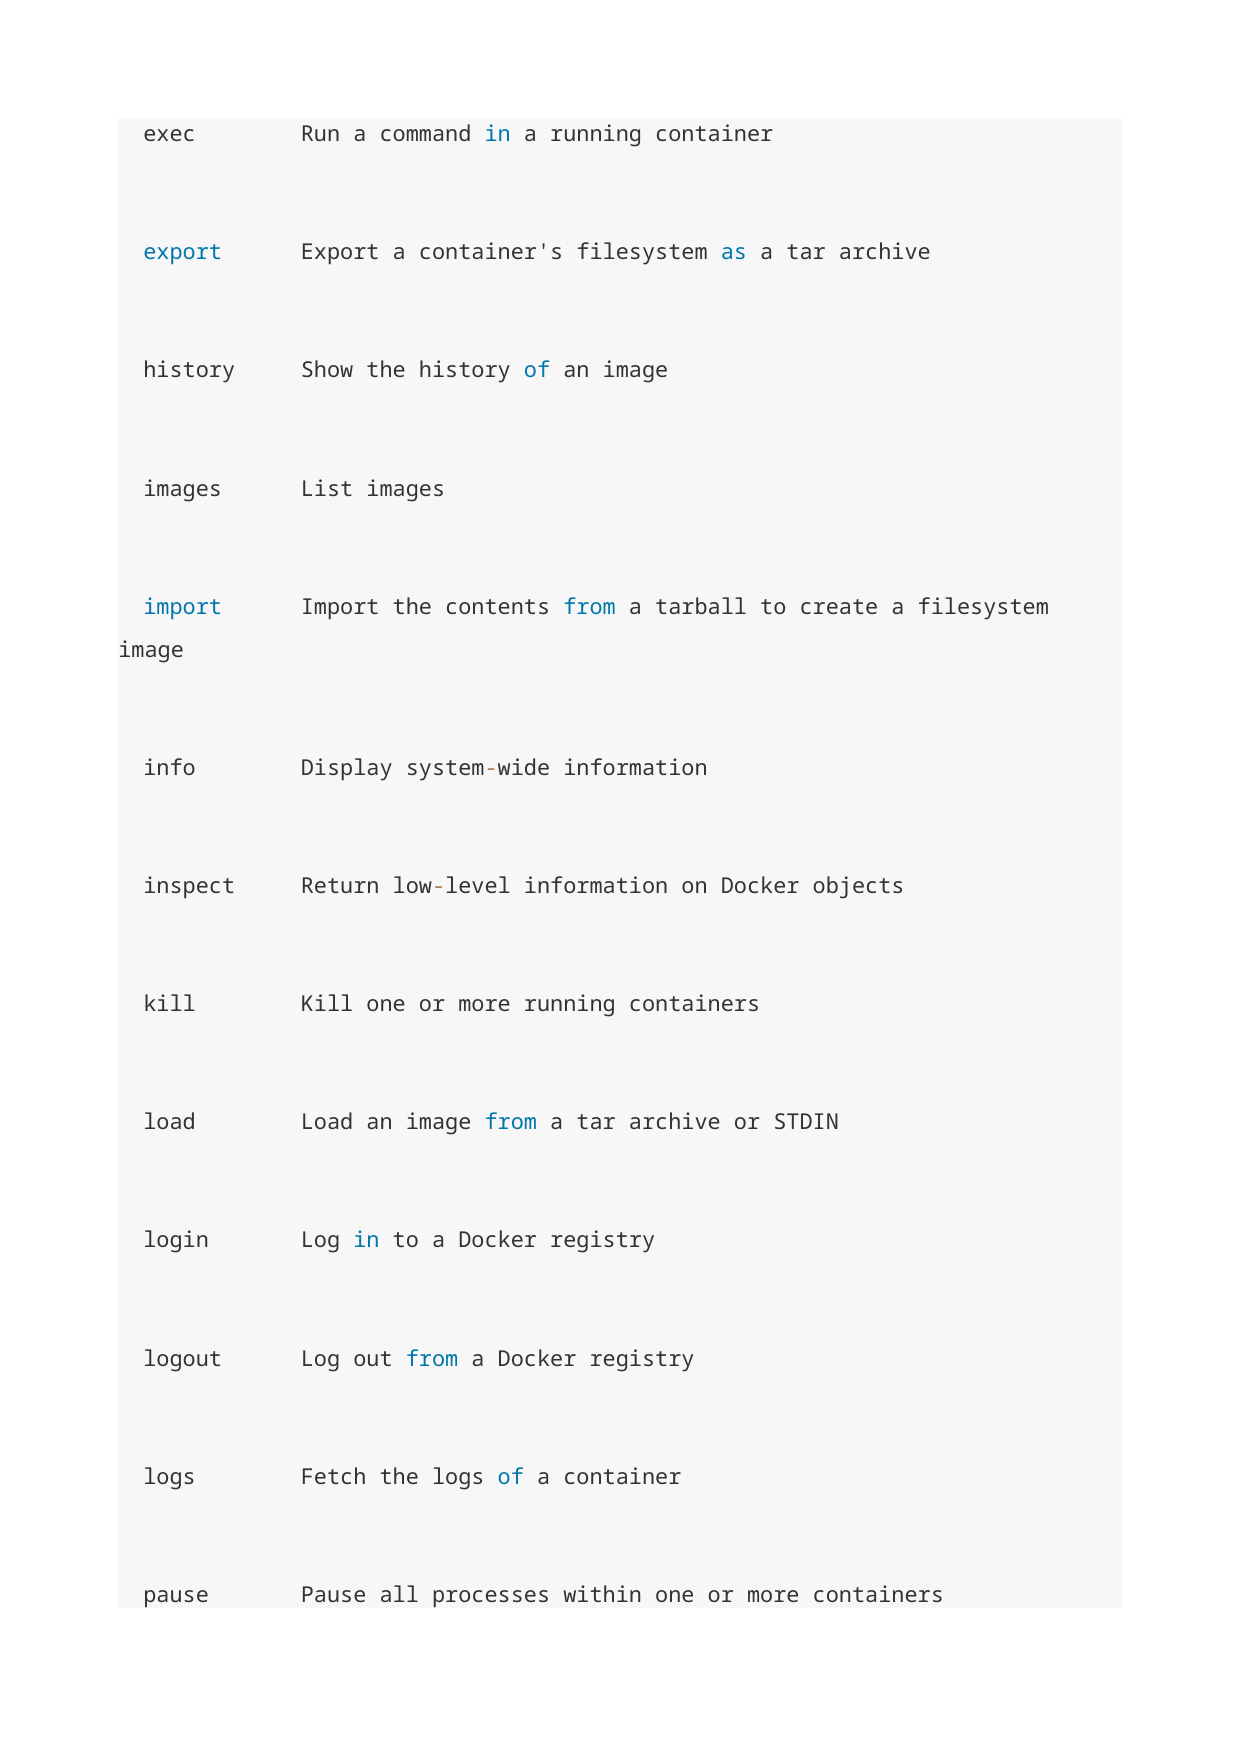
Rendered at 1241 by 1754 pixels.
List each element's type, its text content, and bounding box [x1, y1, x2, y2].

text import Import the contents from a tarball to create a filesystem image [118, 591, 1122, 663]
text exec Run a command in a running container [118, 118, 1122, 148]
text kill Kill one or more running containers [118, 988, 1122, 1018]
text images List images [118, 472, 1122, 502]
text logs Fetch the logs of a container [118, 1461, 1122, 1490]
text load Load an image from a tar archive or STDIN [118, 1106, 1122, 1136]
text export Export a container's filesystem as a tar archive [118, 236, 1122, 266]
text inspect Return low-level information on Docker objects [118, 870, 1122, 900]
text info Display system-wide information [118, 752, 1122, 782]
text logout Log out from a Docker registry [118, 1342, 1122, 1372]
text login Log in to a Docker registry [118, 1224, 1122, 1254]
text history Show the history of an image [118, 354, 1122, 384]
text pause Pause all processes within one or more containers [118, 1579, 1122, 1608]
